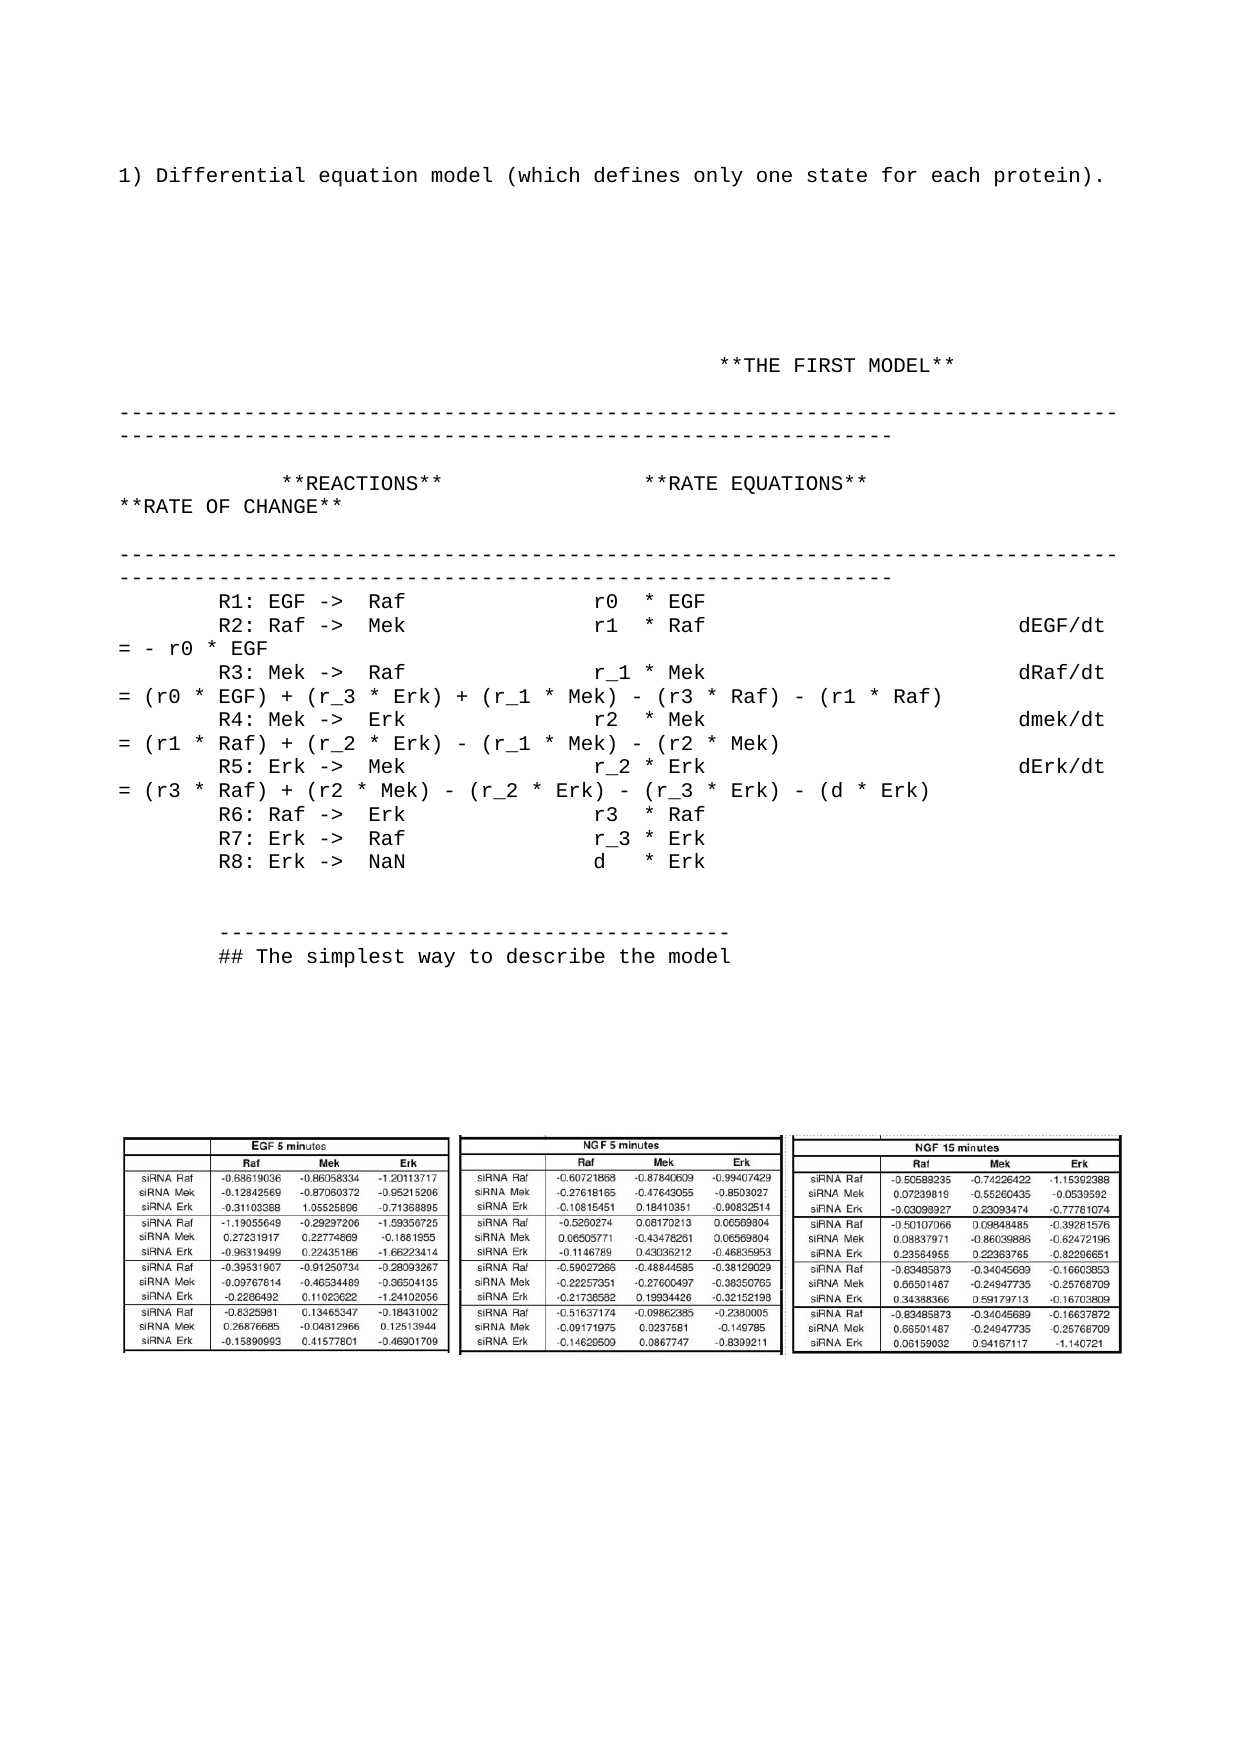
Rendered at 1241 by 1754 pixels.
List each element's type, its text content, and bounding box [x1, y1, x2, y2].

text R8: Erk -> NaN d * Erk [118, 851, 1122, 875]
text **THE FIRST MODEL** [118, 354, 1122, 378]
text ## The simplest way to describe the model [118, 946, 1122, 969]
text ---------------------------------------------------------------------------------------------------------------------------------------------- [118, 378, 1122, 449]
text R4: Mek -> Erk r2 * Mek dmek/dt = (r1 * Raf) + (r_2 * Erk) - (r_1 * Mek) - (r2 * Mek) [118, 709, 1122, 757]
text R2: Raf -> Mek r1 * Raf dEGF/dt = - r0 * EGF [118, 615, 1122, 662]
text R7: Erk -> Raf r_3 * Erk [118, 827, 1122, 851]
text R6: Raf -> Erk r3 * Raf [118, 804, 1122, 827]
picture [118, 1135, 1123, 1357]
text R1: EGF -> Raf r0 * EGF [118, 591, 1122, 615]
text ----------------------------------------- [118, 922, 1122, 946]
text 1) Differential equation model (which defines only one state for each protein). [118, 165, 1122, 189]
text R5: Erk -> Mek r_2 * Erk dErk/dt = (r3 * Raf) + (r2 * Mek) - (r_2 * Erk) - (r_3 * Erk) - (d * Erk) [118, 757, 1122, 804]
text ---------------------------------------------------------------------------------------------------------------------------------------------- [118, 520, 1122, 591]
text R3: Mek -> Raf r_1 * Mek dRaf/dt = (r0 * EGF) + (r_3 * Erk) + (r_1 * Mek) - (r3 * Raf) - (r1 * Raf) [118, 662, 1122, 709]
text **REACTIONS** **RATE EQUATIONS** **RATE OF CHANGE** [118, 473, 1122, 520]
